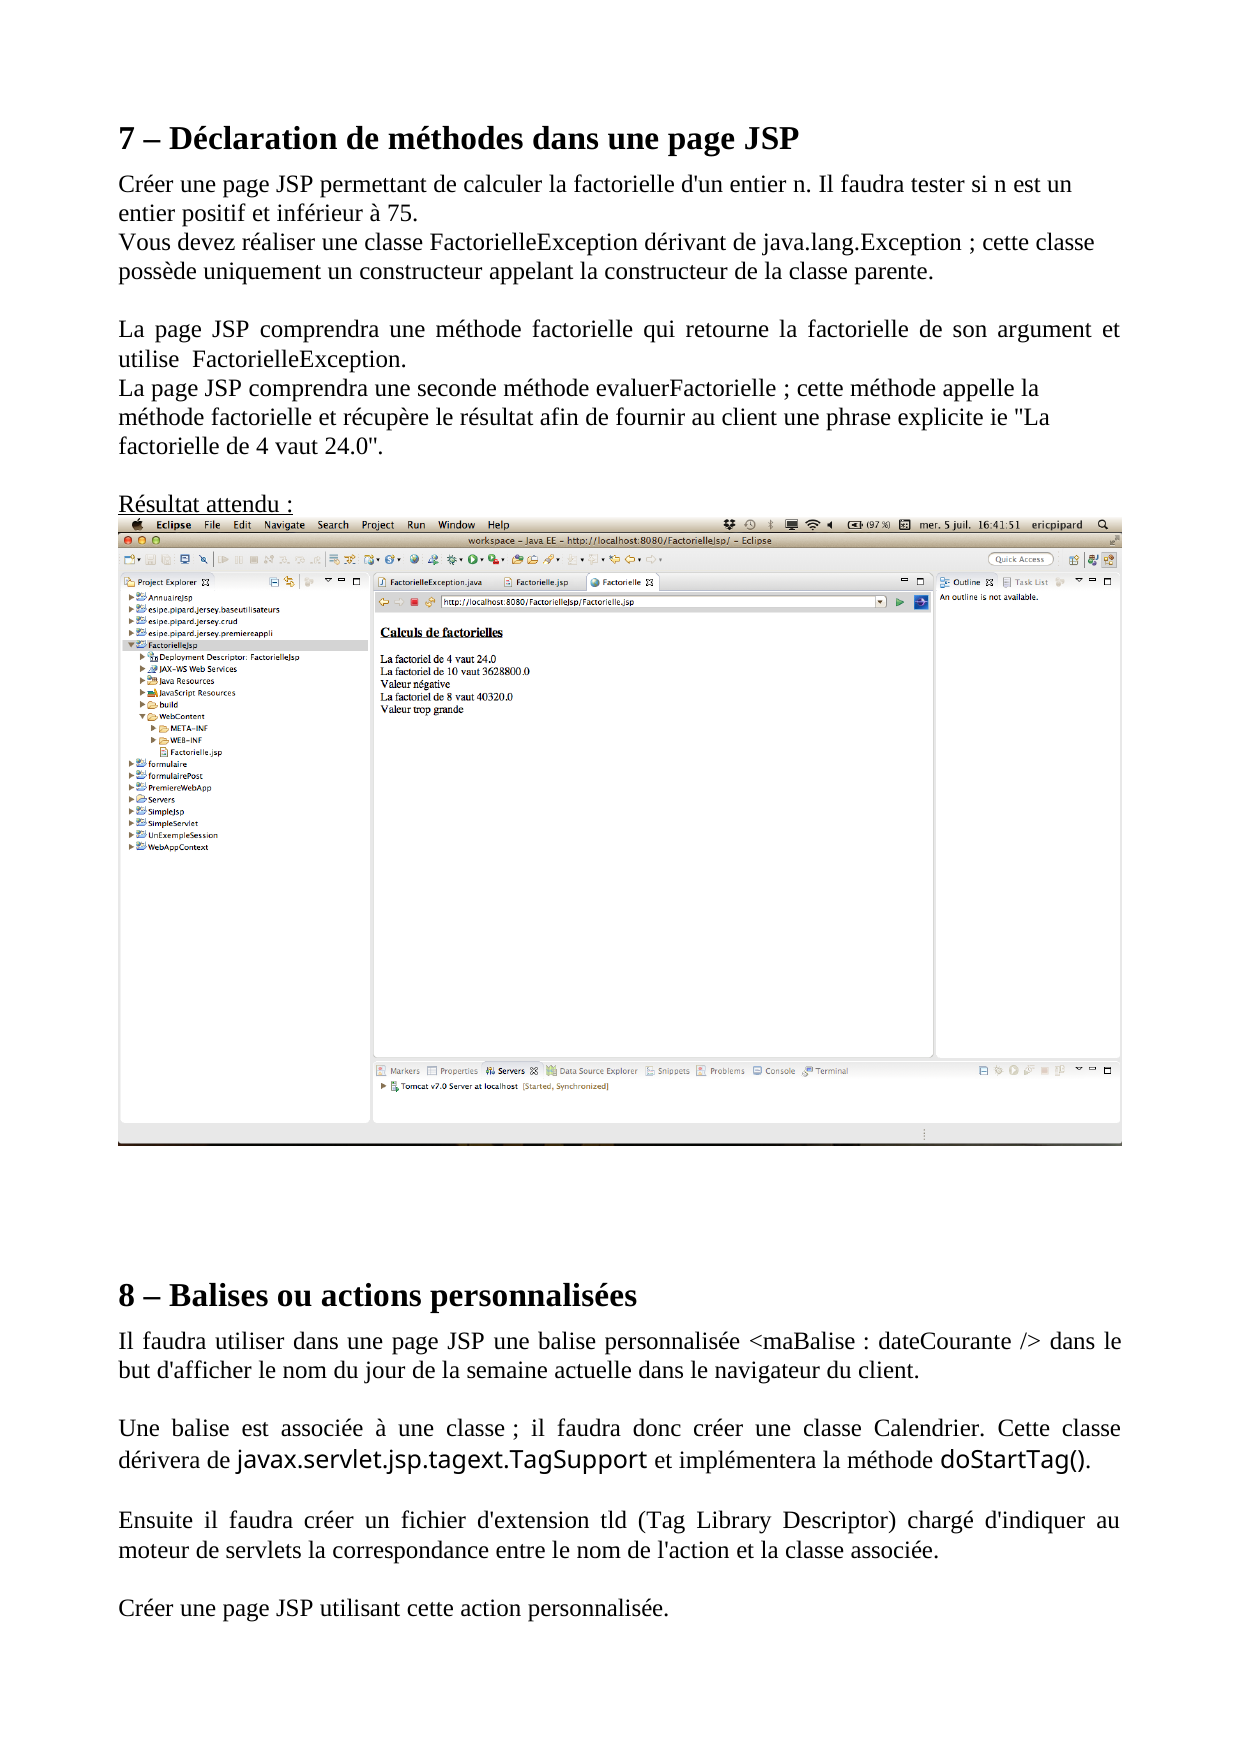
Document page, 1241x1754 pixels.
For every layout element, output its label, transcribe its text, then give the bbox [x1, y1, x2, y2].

text Une balise est associée à une classe ; il faudra donc créer une classe Calendrier. Cette classe dérivera de javax.servlet.jsp.tagext.TagSupport et implémentera la méthode doStartTag(). [118, 1413, 1122, 1476]
subtitle 8 – Balises ou actions personnalisées [118, 1275, 1122, 1314]
picture [118, 517, 1122, 1146]
text Vous devez réaliser une classe FactorielleException dérivant de java.lang.Exception ; cette classe [118, 227, 1122, 256]
text méthode factorielle et récupère le résultat afin de fournir au client une phrase explicite ie ''La [118, 402, 1122, 431]
text Il faudra utiliser dans une page JSP une balise personnalisée <maBalise : dateCourante /> dans le but d'afficher le nom du jour de la semaine actuelle dans le navigateur du client. [118, 1326, 1122, 1384]
text Résultat attendu : [118, 489, 1122, 517]
text Ensuite il faudra créer un fichier d'extension tld (Tag Library Descriptor) chargé d'indiquer au moteur de servlets la correspondance entre le nom de l'action et la classe associée. [118, 1505, 1122, 1563]
text entier positif et inférieur à 75. [118, 198, 1122, 227]
text La page JSP comprendra une seconde méthode evaluerFactorielle ; cette méthode appelle la [118, 372, 1122, 402]
text Créer une page JSP utilisant cette action personnalisée. [118, 1593, 1122, 1622]
text possède uniquement un constructeur appelant la constructeur de la classe parente. [118, 256, 1122, 285]
text Créer une page JSP permettant de calculer la factorielle d'un entier n. Il faudra tester si n est un [118, 169, 1122, 198]
subtitle 7 – Déclaration de méthodes dans une page JSP [118, 118, 1122, 157]
text La page JSP comprendra une méthode factorielle qui retourne la factorielle de son argument et utilise FactorielleException. [118, 314, 1122, 372]
text factorielle de 4 vaut 24.0''. [118, 431, 1122, 460]
